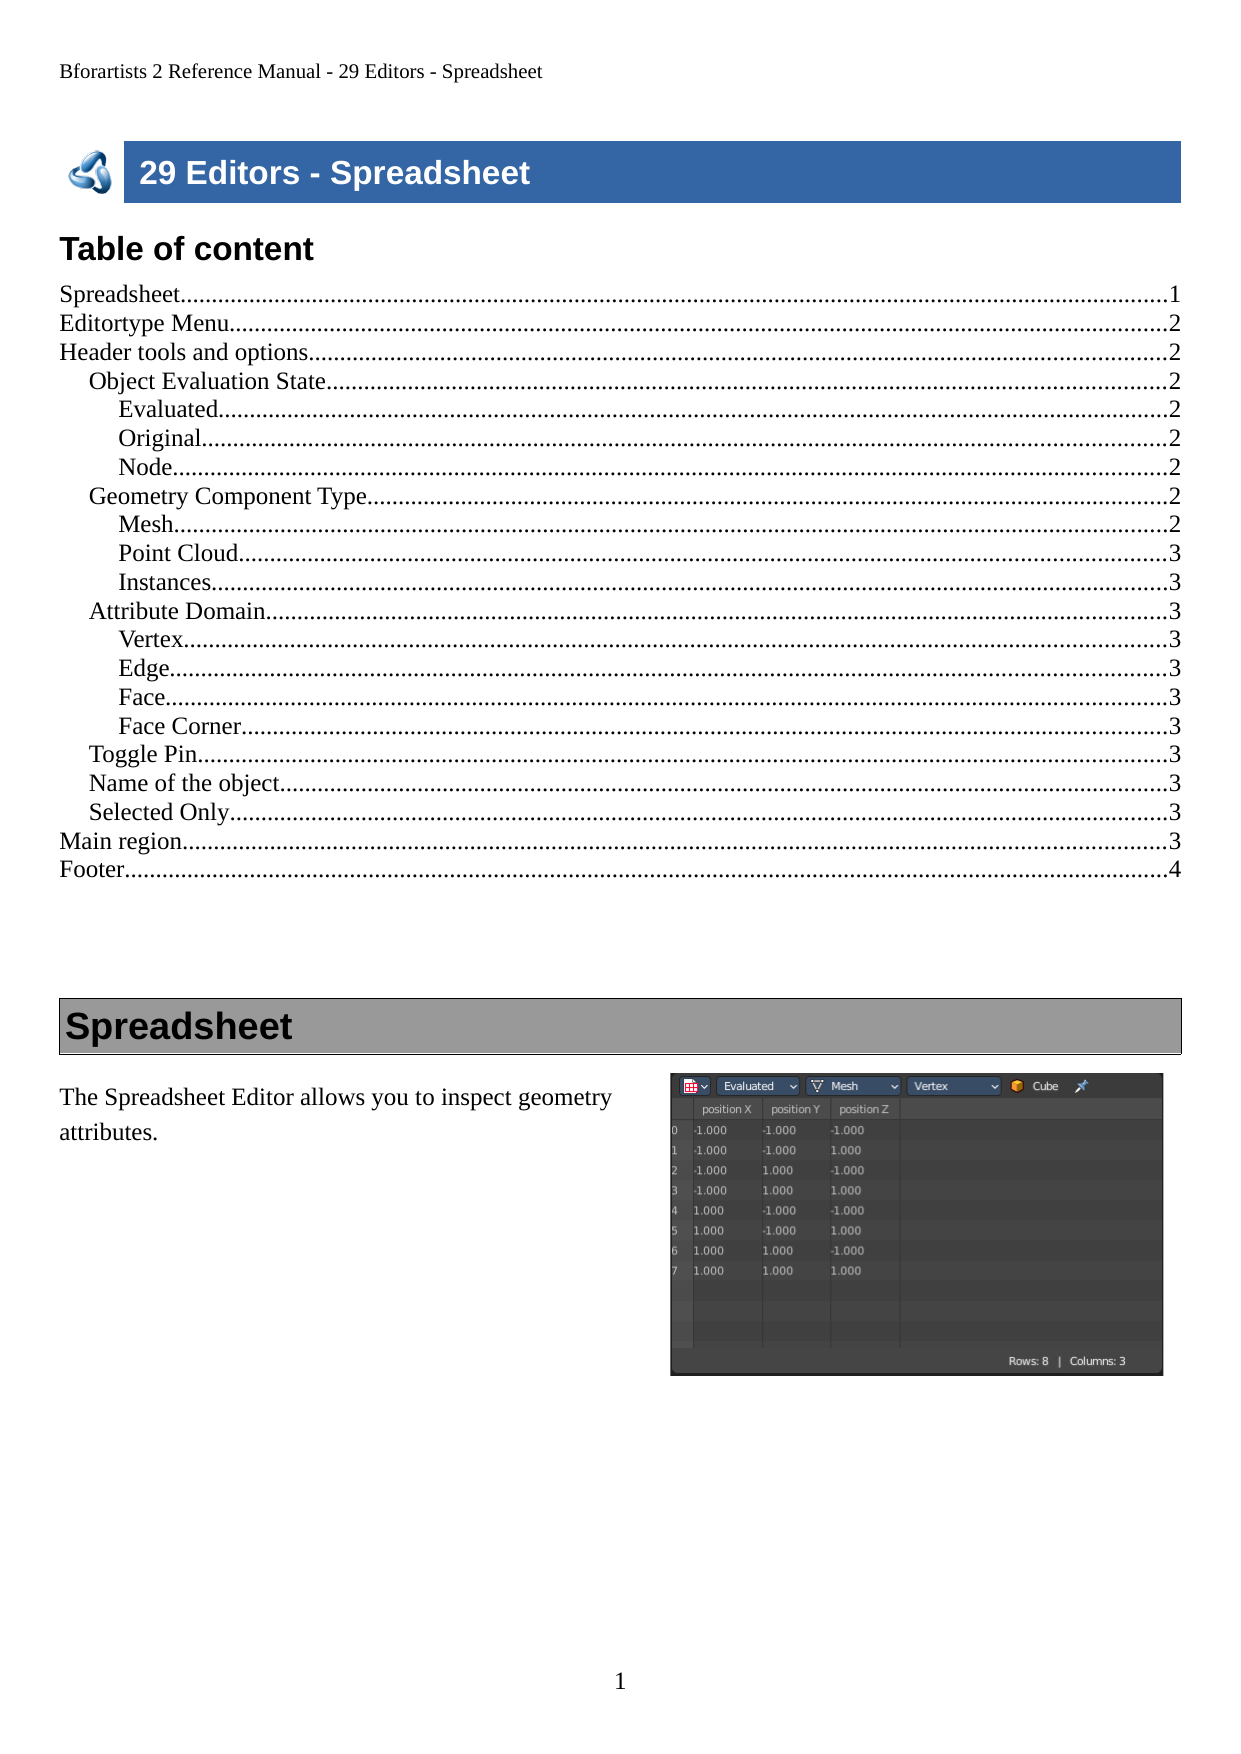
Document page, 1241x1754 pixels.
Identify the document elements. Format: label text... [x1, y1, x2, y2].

text Spreadsheet 1 [59, 279, 1181, 308]
text Footer 4 [59, 854, 1181, 883]
text Selected Only 3 [88, 797, 1181, 826]
text Evaluated 2 [118, 394, 1181, 423]
text Attribute Domain 3 [88, 596, 1181, 624]
text Mesh 2 [118, 509, 1181, 538]
text Toggle Pin 3 [88, 739, 1181, 768]
text Point Cloud 3 [118, 538, 1181, 567]
text Face 3 [118, 682, 1181, 711]
text Main region 3 [59, 826, 1181, 854]
text Editortype Menu 2 [59, 308, 1181, 337]
text Node 2 [118, 452, 1181, 481]
text Edge 3 [118, 653, 1181, 682]
text Header tools and options 2 [59, 337, 1181, 366]
picture [65, 147, 114, 197]
text Face Corner 3 [118, 711, 1181, 739]
text Vertex 3 [118, 624, 1181, 653]
table_header Spreadsheet [60, 999, 1181, 1053]
table_header 29 Editors - Spreadsheet [124, 141, 1181, 203]
text Instances 3 [118, 567, 1181, 596]
text The Spreadsheet Editor allows you to inspect geometry attributes. [59, 1082, 670, 1146]
subtitle Table of content [59, 228, 1181, 267]
text Object Evaluation State 2 [88, 366, 1181, 394]
table_header [59, 141, 124, 203]
text Geometry Component Type 2 [88, 481, 1181, 509]
picture [670, 1073, 1164, 1376]
text Name of the object 3 [88, 768, 1181, 797]
text Original 2 [118, 423, 1181, 452]
